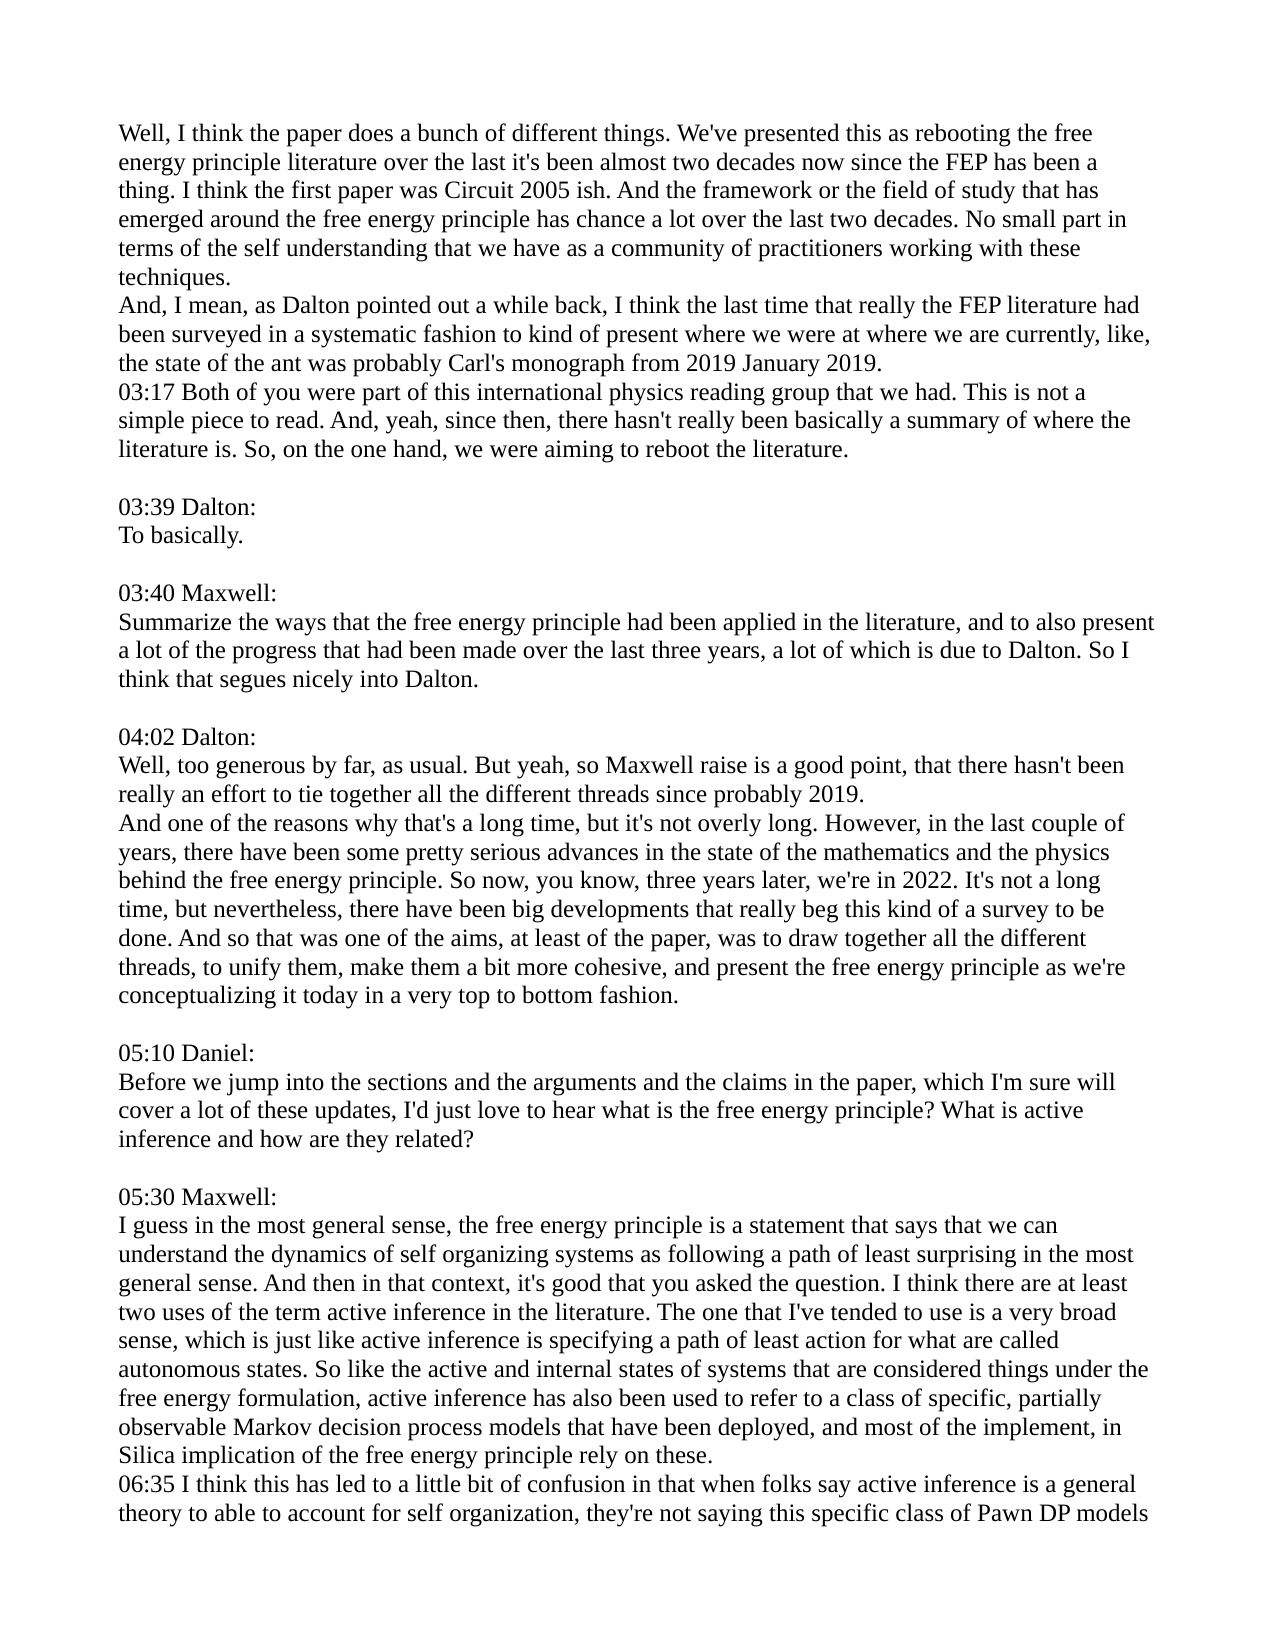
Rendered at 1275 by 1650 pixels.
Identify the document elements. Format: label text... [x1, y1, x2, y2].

text Summarize the ways that the free energy principle had been applied in the literature, and to also present a lot of the progress that had been made over the last three years, a lot of which is due to Dalton. So I think that segues nicely into Dalton. [118, 607, 1157, 693]
text Before we jump into the sections and the arguments and the claims in the paper, which I'm sure will cover a lot of these updates, I'd just love to hear what is the free energy principle? What is active inference and how are they related? [118, 1067, 1157, 1153]
text Well, too generous by far, as usual. But yeah, so Maxwell raise is a good point, that there hasn't been really an effort to tie together all the different threads since probably 2019. [118, 751, 1157, 808]
text 03:17 Both of you were part of this international physics reading group that we had. This is not a simple piece to read. And, yeah, since then, there hasn't really been basically a summary of where the literature is. So, on the one hand, we were aiming to reboot the literature. [118, 377, 1157, 463]
text 06:35 I think this has led to a little bit of confusion in that when folks say active inference is a general theory to able to account for self organization, they're not saying this specific class of Pawn DP models [118, 1469, 1157, 1527]
text To basically. [118, 521, 1157, 549]
text I guess in the most general sense, the free energy principle is a statement that says that we can understand the dynamics of self organizing systems as following a path of least surprising in the most general sense. And then in that context, it's good that you asked the question. I think there are at least two uses of the term active inference in the literature. The one that I've tended to use is a very broad sense, which is just like active inference is specifying a path of least action for what are called autonomous states. So like the active and internal states of systems that are considered things under the free energy formulation, active inference has also been used to refer to a class of specific, partially observable Markov decision process models that have been deployed, and most of the implement, in Silica implication of the free energy principle rely on these. [118, 1211, 1157, 1469]
text 05:30 Maxwell: [118, 1182, 1157, 1211]
text And one of the reasons why that's a long time, but it's not overly long. However, in the last couple of years, there have been some pretty serious advances in the state of the mathematics and the physics behind the free energy principle. So now, you know, three years later, we're in 2022. It's not a long time, but nevertheless, there have been big developments that really beg this kind of a survey to be done. And so that was one of the aims, at least of the paper, was to draw together all the different threads, to unify them, make them a bit more cohesive, and present the free energy principle as we're conceptualizing it today in a very top to bottom fashion. [118, 808, 1157, 1009]
text 03:39 Dalton: [118, 492, 1157, 521]
text Well, I think the paper does a bunch of different things. We've presented this as rebooting the free energy principle literature over the last it's been almost two decades now since the FEP has been a thing. I think the first paper was Circuit 2005 ish. And the framework or the field of study that has emerged around the free energy principle has chance a lot over the last two decades. No small part in terms of the self understanding that we have as a community of practitioners working with these techniques. [118, 118, 1157, 291]
text 03:40 Maxwell: [118, 578, 1157, 607]
text 04:02 Dalton: [118, 722, 1157, 751]
text 05:10 Daniel: [118, 1038, 1157, 1067]
text And, I mean, as Dalton pointed out a while back, I think the last time that really the FEP literature had been surveyed in a systematic fashion to kind of present where we were at where we are currently, like, the state of the ant was probably Carl's monograph from 2019 January 2019. [118, 291, 1157, 377]
